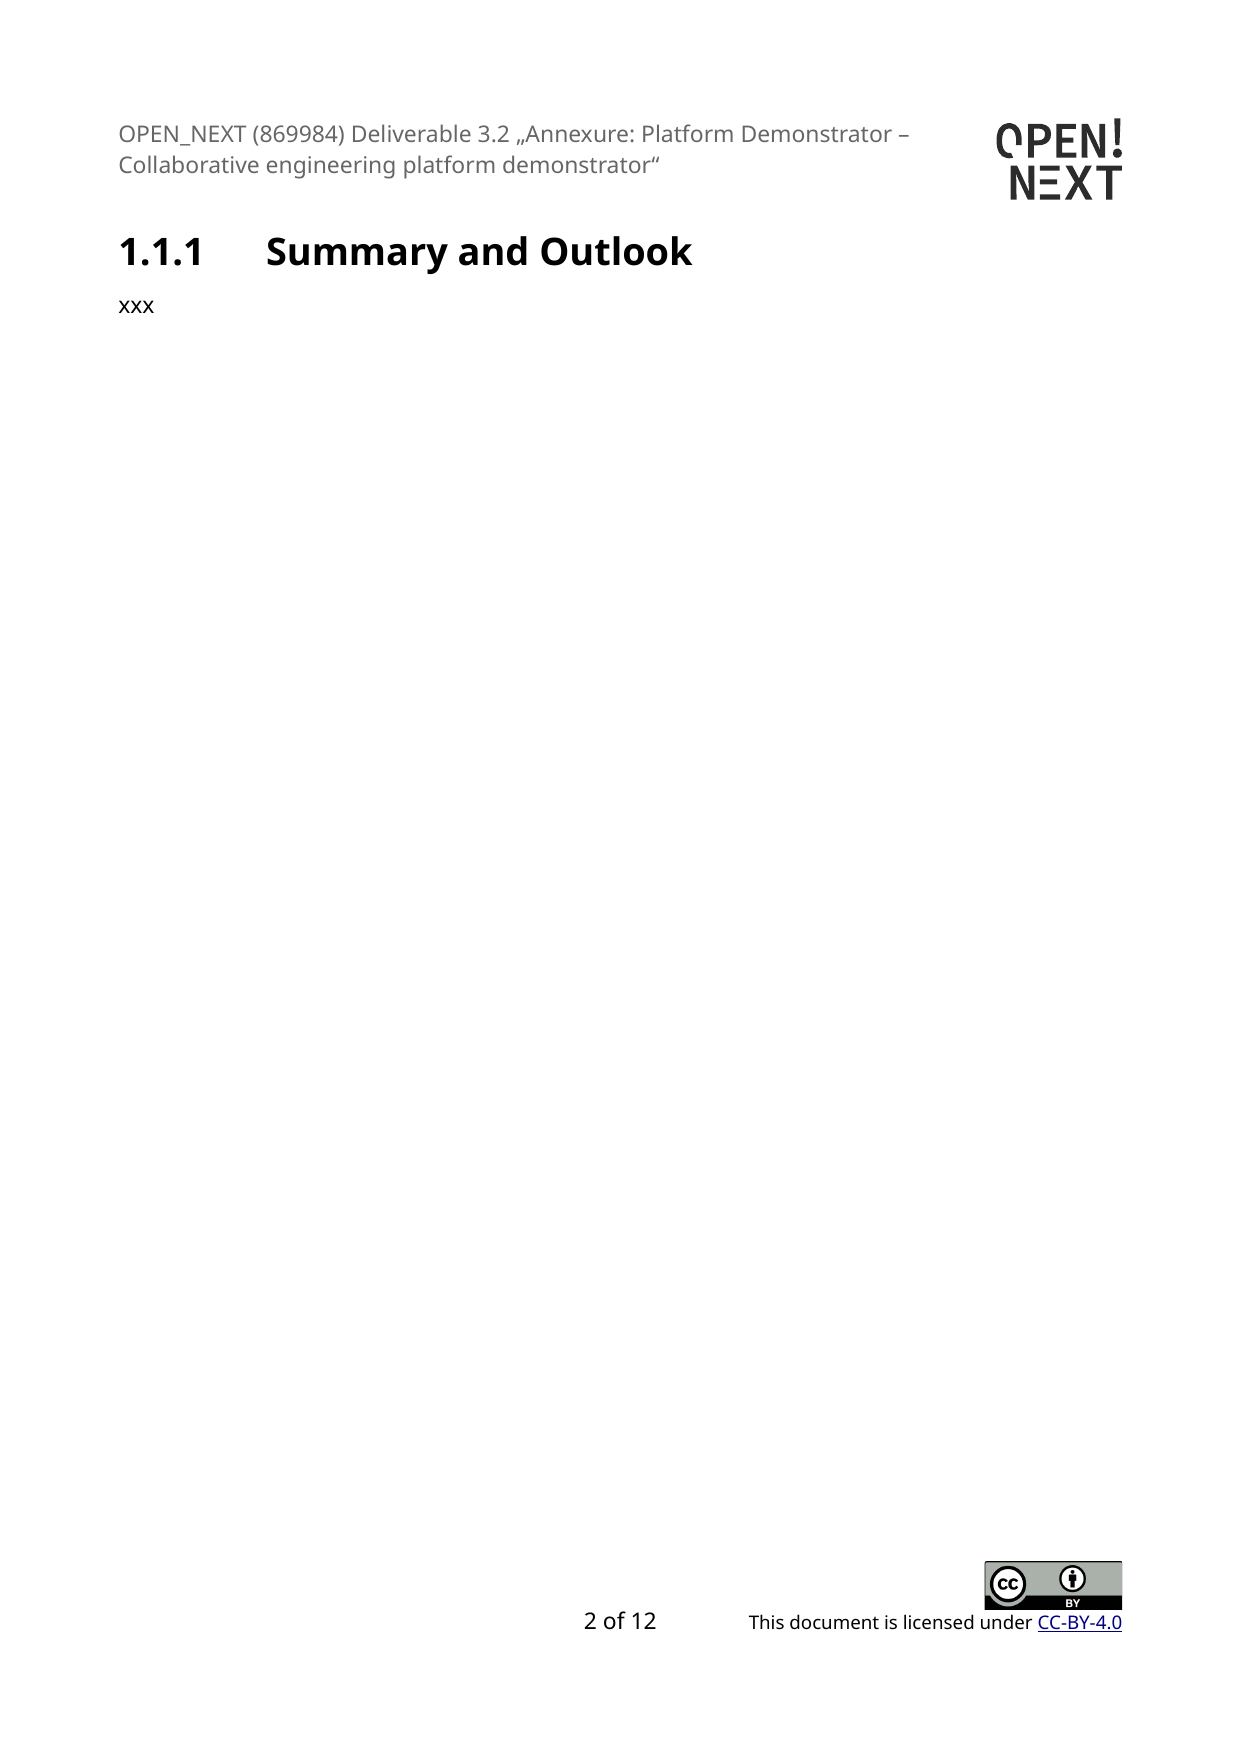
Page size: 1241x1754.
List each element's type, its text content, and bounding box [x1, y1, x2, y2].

picture [984, 1561, 1123, 1610]
text xxx [118, 289, 1122, 320]
subtitle Summary and Outlook [118, 225, 1122, 276]
